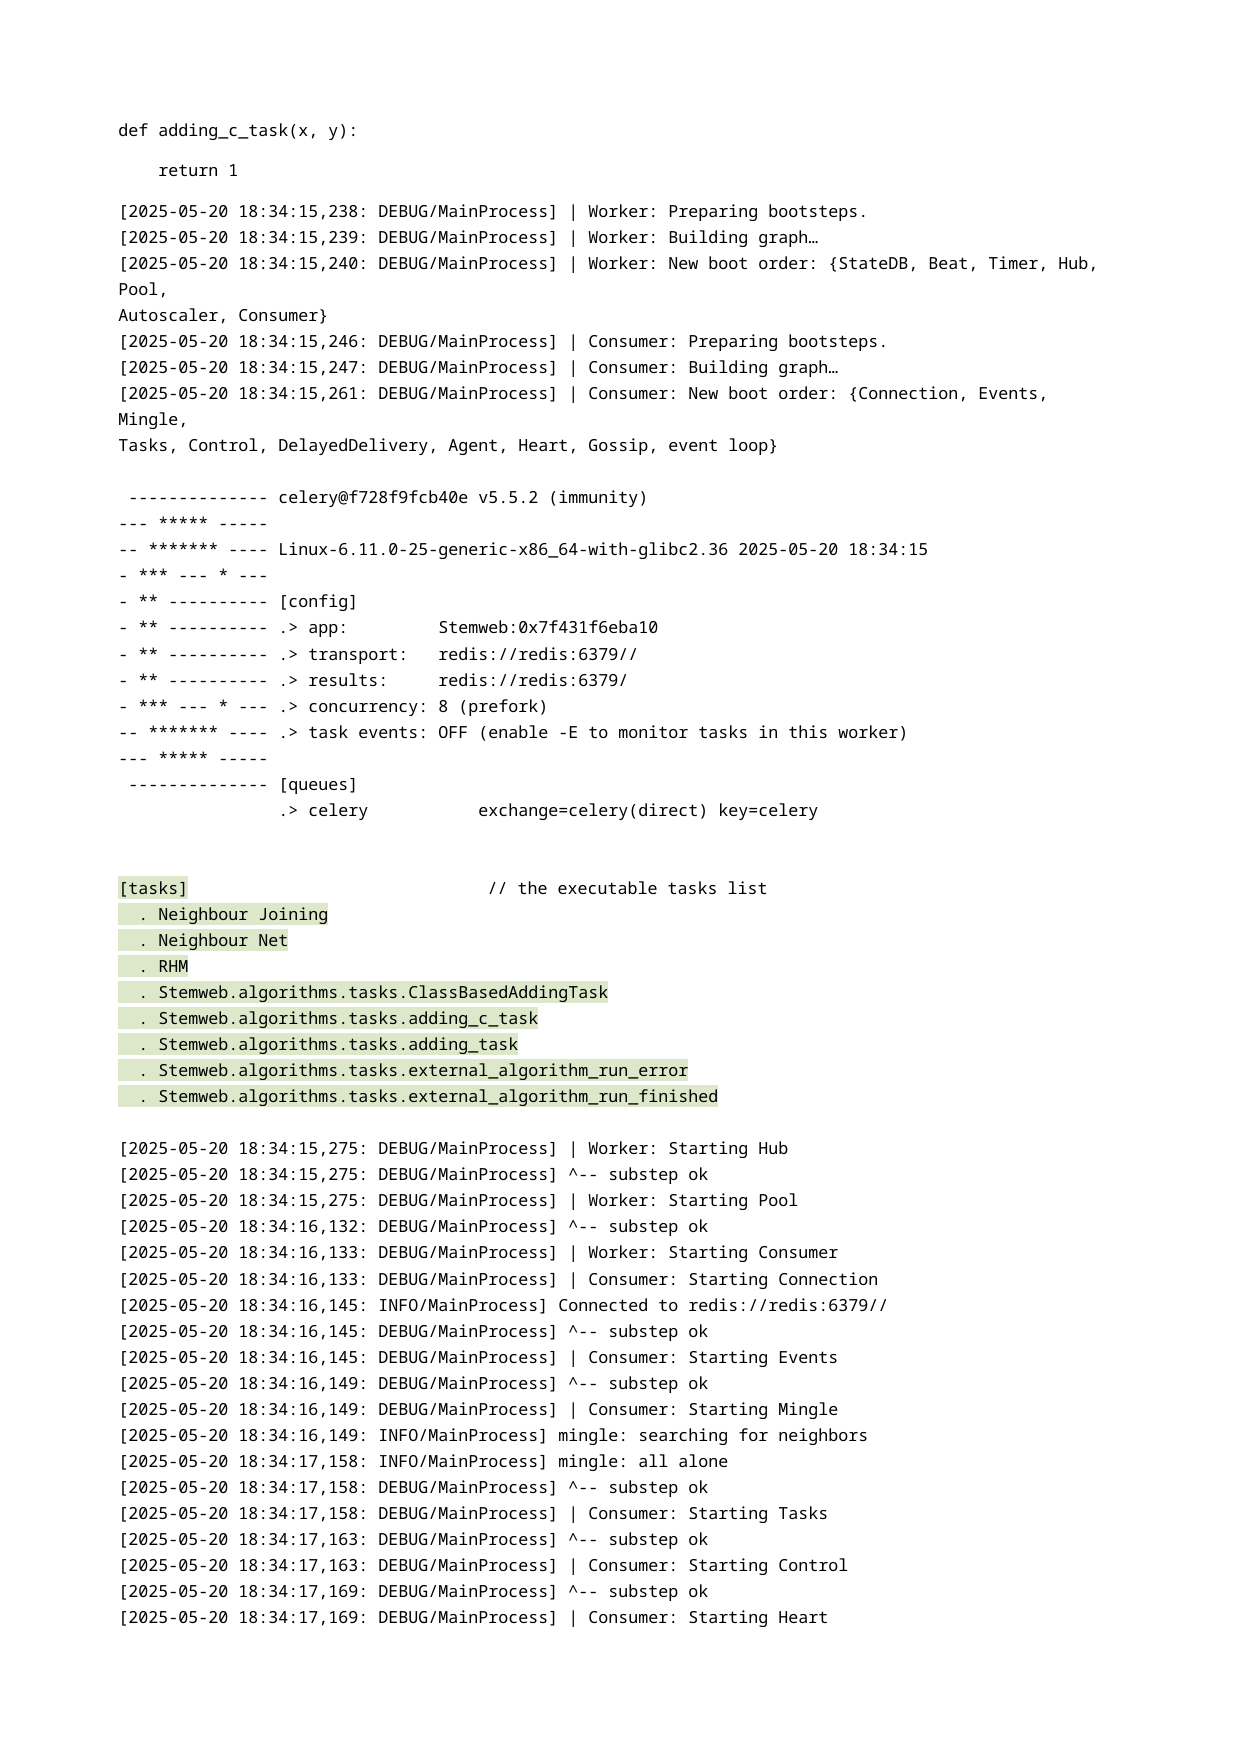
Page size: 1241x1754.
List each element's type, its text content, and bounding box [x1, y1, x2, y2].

text def adding_c_task(x, y): [118, 118, 1122, 141]
text [2025-05-20 18:34:15,238: DEBUG/MainProcess] | Worker: Preparing bootsteps. [2025-05-20 18:34:15,239: DEBUG/MainProcess] | Worker: Building graph… [2025-05-20 18:34:15,240: DEBUG/MainProcess] | Worker: New boot order: {StateDB, Beat, Timer, Hub, Pool, Autoscaler, Consumer} [2025-05-20 18:34:15,246: DEBUG/MainProcess] | Consumer: Preparing bootsteps. [2025-05-20 18:34:15,247: DEBUG/MainProcess] | Consumer: Building graph… [2025-05-20 18:34:15,261: DEBUG/MainProcess] | Consumer: New boot order: {Connection, Events, Mingle, Tasks, Control, DelayedDelivery, Agent, Heart, Gossip, event loop} -------------- celery@f728f9fcb40e v5.5.2 (immunity) --- ***** ----- -- ******* ---- Linux-6.11.0-25-generic-x86_64-with-glibc2.36 2025-05-20 18:34:15 - *** --- * --- - ** ---------- [config] - ** ---------- .> app: Stemweb:0x7f431f6eba10 - ** ---------- .> transport: redis://redis:6379// - ** ---------- .> results: redis://redis:6379/ - *** --- * --- .> concurrency: 8 (prefork) -- ******* ---- .> task events: OFF (enable -E to monitor tasks in this worker) --- ***** ----- -------------- [queues] .> celery exchange=celery(direct) key=celery [tasks] // the executable tasks list . Neighbour Joining . Neighbour Net . RHM . Stemweb.algorithms.tasks.ClassBasedAddingTask . Stemweb.algorithms.tasks.adding_c_task . Stemweb.algorithms.tasks.adding_task . Stemweb.algorithms.tasks.external_algorithm_run_error . Stemweb.algorithms.tasks.external_algorithm_run_finished [2025-05-20 18:34:15,275: DEBUG/MainProcess] | Worker: Starting Hub [2025-05-20 18:34:15,275: DEBUG/MainProcess] ^-- substep ok [2025-05-20 18:34:15,275: DEBUG/MainProcess] | Worker: Starting Pool [2025-05-20 18:34:16,132: DEBUG/MainProcess] ^-- substep ok [2025-05-20 18:34:16,133: DEBUG/MainProcess] | Worker: Starting Consumer [2025-05-20 18:34:16,133: DEBUG/MainProcess] | Consumer: Starting Connection [2025-05-20 18:34:16,145: INFO/MainProcess] Connected to redis://redis:6379// [2025-05-20 18:34:16,145: DEBUG/MainProcess] ^-- substep ok [2025-05-20 18:34:16,145: DEBUG/MainProcess] | Consumer: Starting Events [2025-05-20 18:34:16,149: DEBUG/MainProcess] ^-- substep ok [2025-05-20 18:34:16,149: DEBUG/MainProcess] | Consumer: Starting Mingle [2025-05-20 18:34:16,149: INFO/MainProcess] mingle: searching for neighbors [2025-05-20 18:34:17,158: INFO/MainProcess] mingle: all alone [2025-05-20 18:34:17,158: DEBUG/MainProcess] ^-- substep ok [2025-05-20 18:34:17,158: DEBUG/MainProcess] | Consumer: Starting Tasks [2025-05-20 18:34:17,163: DEBUG/MainProcess] ^-- substep ok [2025-05-20 18:34:17,163: DEBUG/MainProcess] | Consumer: Starting Control [2025-05-20 18:34:17,169: DEBUG/MainProcess] ^-- substep ok [2025-05-20 18:34:17,169: DEBUG/MainProcess] | Consumer: Starting Heart [118, 199, 1122, 1628]
text return 1 [118, 159, 1122, 181]
